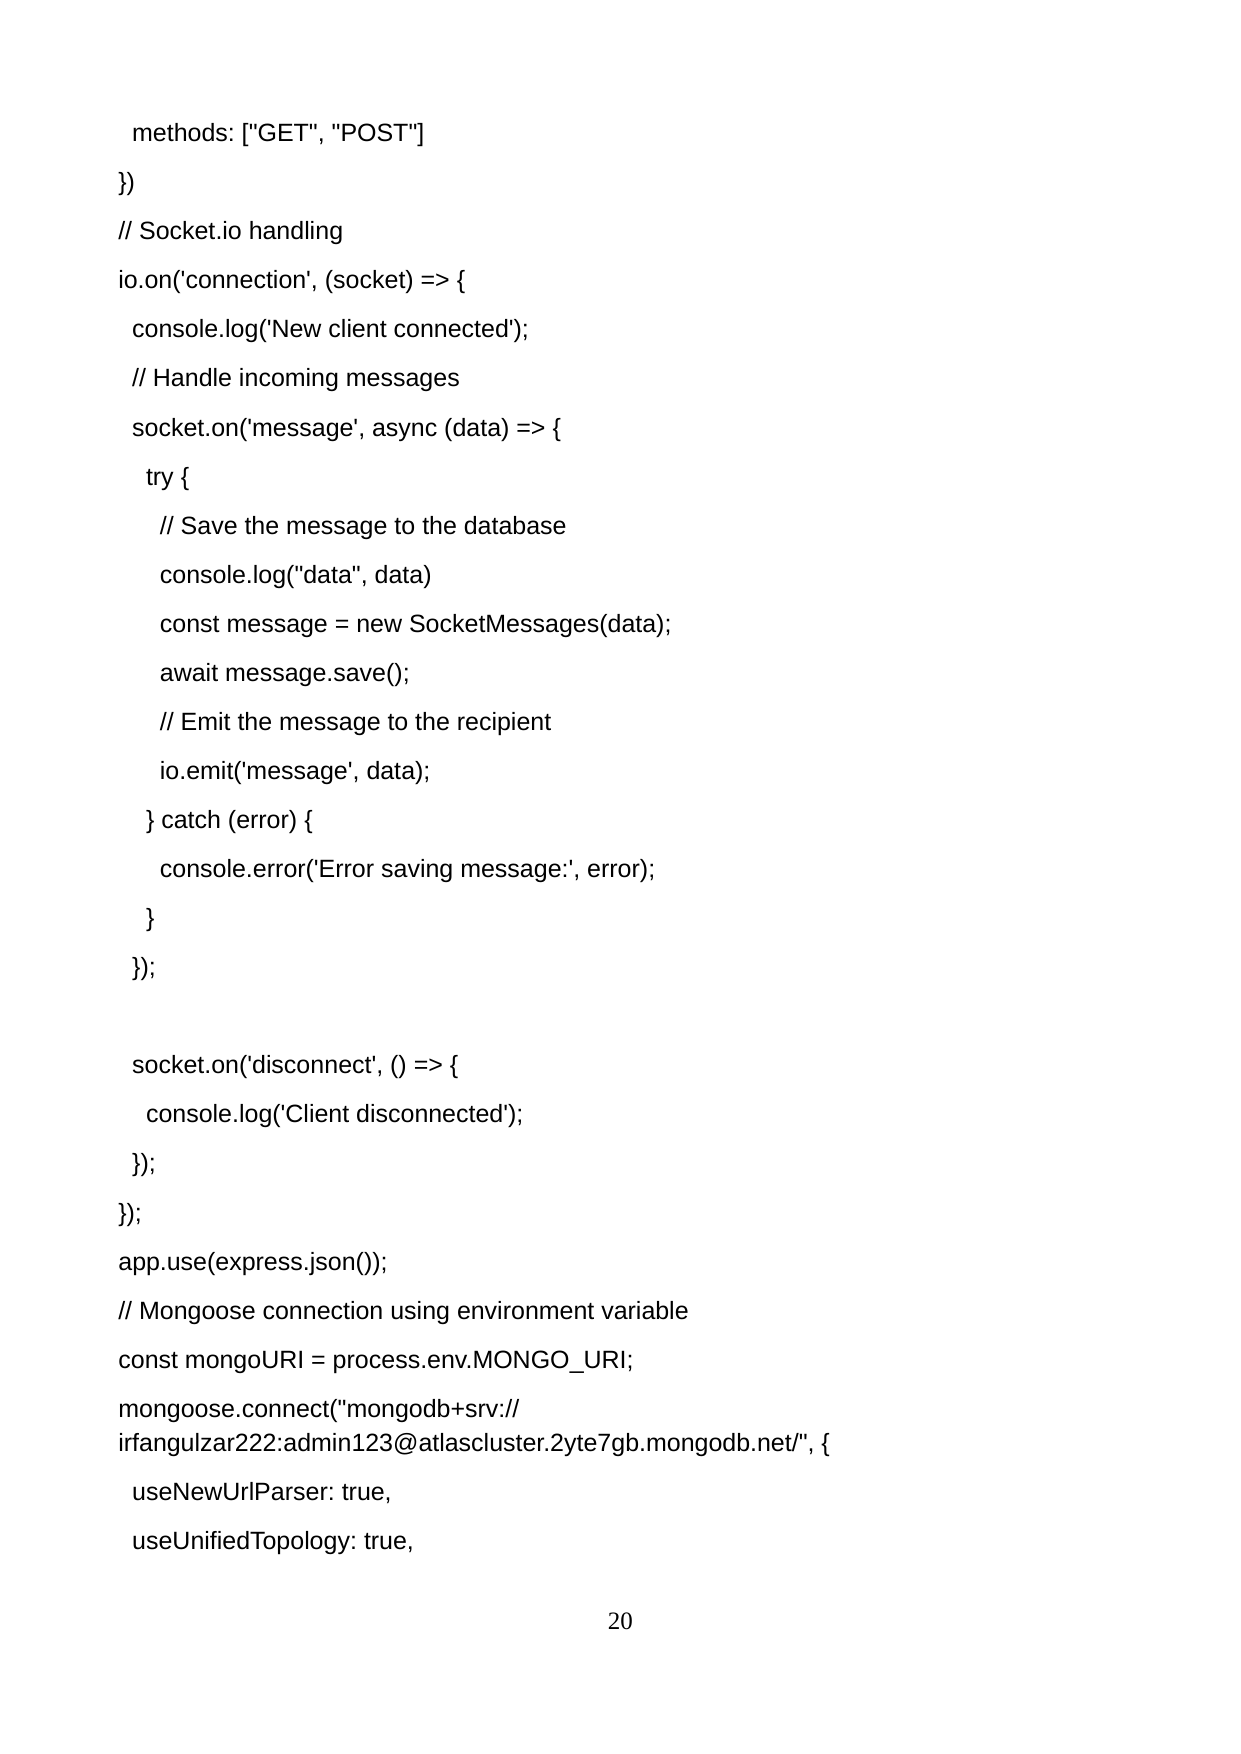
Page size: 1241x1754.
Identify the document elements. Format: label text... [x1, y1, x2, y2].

text socket.on('message', async (data) => { [118, 412, 1122, 441]
text const message = new SocketMessages(data); [118, 609, 1122, 637]
text console.log('Client disconnected'); [118, 1099, 1122, 1128]
text methods: ["GET", "POST"] [118, 118, 1122, 147]
text useNewUrlParser: true, [118, 1477, 1122, 1506]
text } [118, 903, 1122, 932]
text // Emit the message to the recipient [118, 707, 1122, 736]
text await message.save(); [118, 658, 1122, 687]
text useUnifiedTopology: true, [118, 1526, 1122, 1555]
text }); [118, 1197, 1122, 1226]
text console.log('New client connected'); [118, 314, 1122, 343]
text io.emit('message', data); [118, 756, 1122, 785]
text console.error('Error saving message:', error); [118, 854, 1122, 883]
text io.on('connection', (socket) => { [118, 265, 1122, 294]
text // Mongoose connection using environment variable [118, 1296, 1122, 1324]
text }) [118, 167, 1122, 196]
text console.log("data", data) [118, 560, 1122, 588]
text } catch (error) { [118, 805, 1122, 834]
text socket.on('disconnect', () => { [118, 1050, 1122, 1079]
text // Socket.io handling [118, 216, 1122, 245]
text try { [118, 462, 1122, 490]
text mongoose.connect("mongodb+srv://irfangulzar222:admin123@atlascluster.2yte7gb.mongodb.net/", { [118, 1394, 1122, 1457]
text }); [118, 1148, 1122, 1177]
text const mongoURI = process.env.MONGO_URI; [118, 1345, 1122, 1373]
text // Handle incoming messages [118, 363, 1122, 392]
text }); [118, 952, 1122, 981]
text app.use(express.json()); [118, 1247, 1122, 1275]
text // Save the message to the database [118, 511, 1122, 539]
